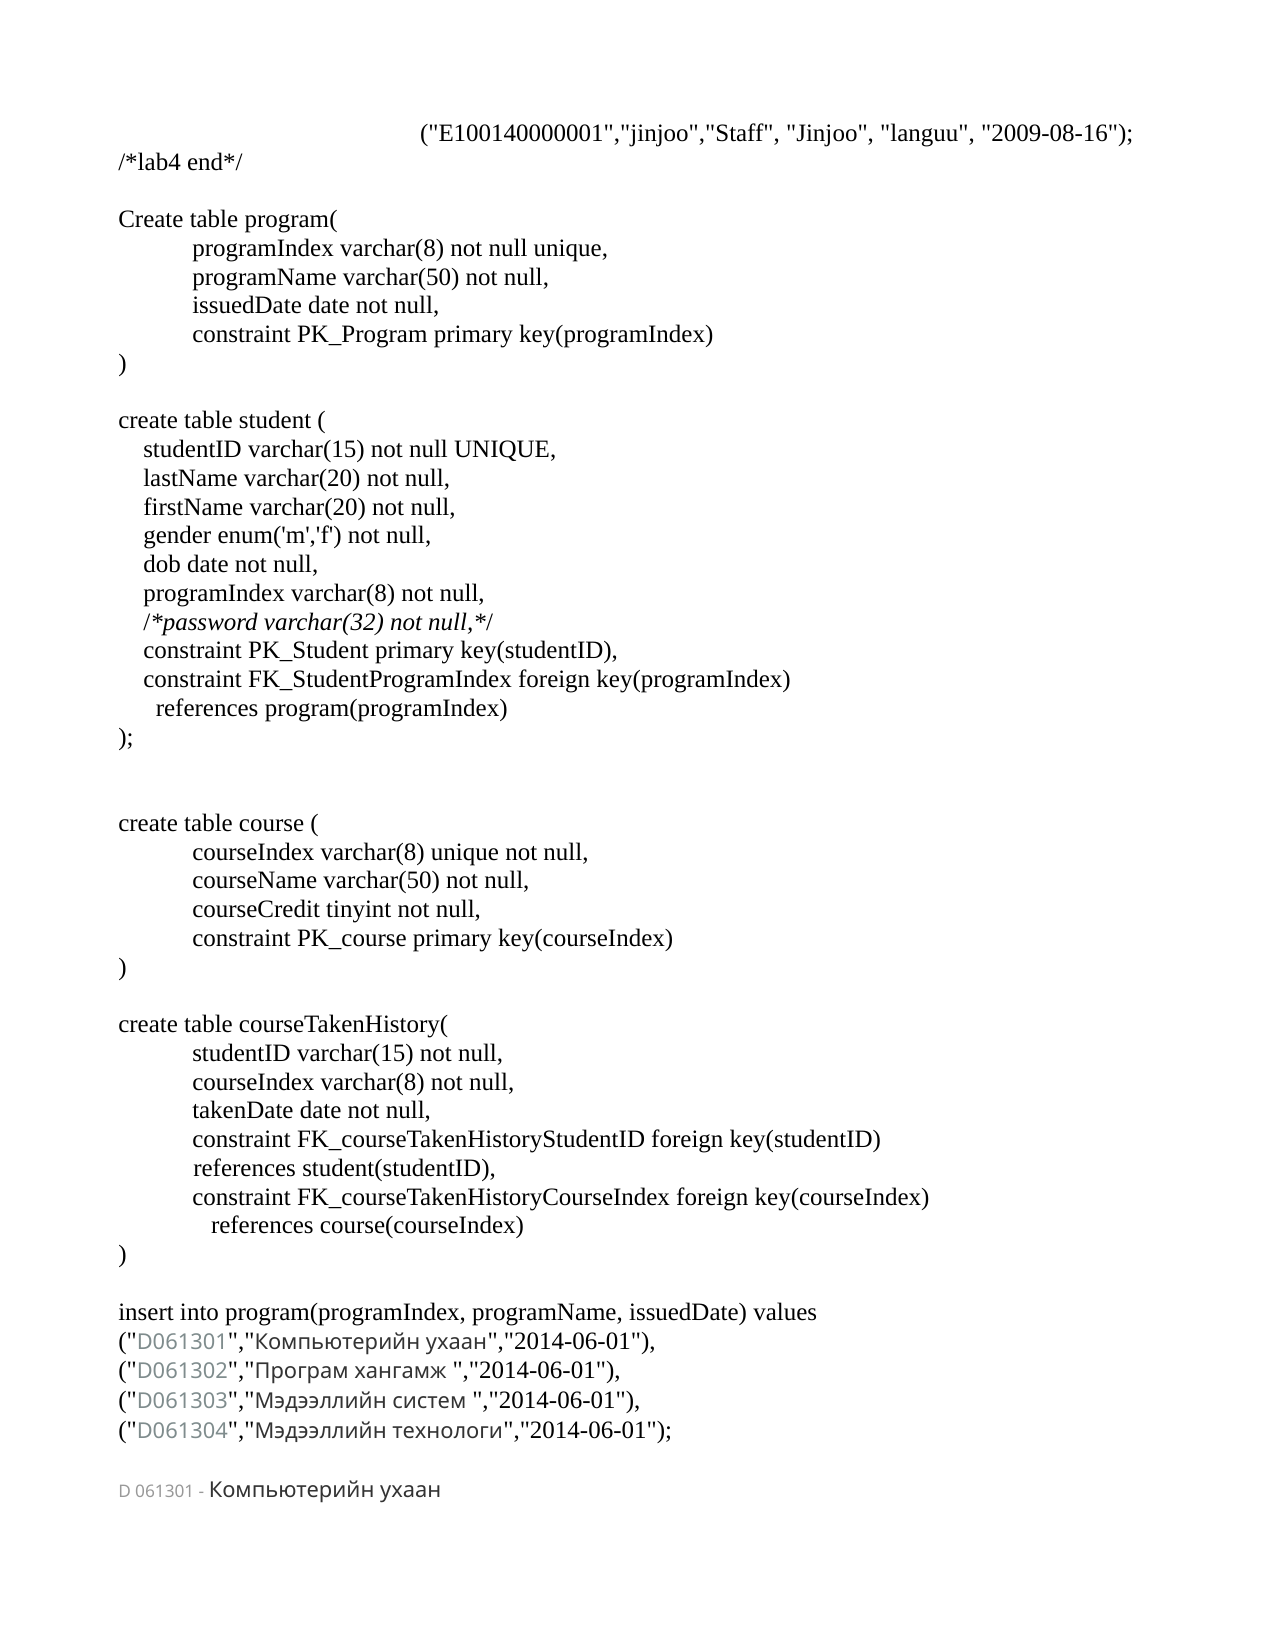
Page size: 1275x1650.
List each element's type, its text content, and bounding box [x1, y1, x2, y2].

text courseName varchar(50) not null, [118, 866, 1157, 894]
text ("E100140000001","jinjoo","Staff", "Jinjoo", "languu", "2009-08-16"); [118, 118, 1157, 147]
text lastName varchar(20) not null, [118, 463, 1157, 492]
text constraint FK_courseTakenHistoryCourseIndex foreign key(courseIndex) [118, 1182, 1157, 1211]
text references student(studentID), [118, 1153, 1157, 1182]
text Create table program( [118, 204, 1157, 233]
text D 061301 - Компьютерийн ухаан [118, 1473, 1157, 1503]
text create table course ( [118, 808, 1157, 837]
text ("D061302","Програм хангамж ","2014-06-01"), [118, 1355, 1157, 1385]
text references program(programIndex) [118, 693, 1157, 722]
text ) [118, 1239, 1157, 1268]
text studentID varchar(15) not null UNIQUE, [118, 434, 1157, 463]
text studentID varchar(15) not null, [118, 1038, 1157, 1067]
text constraint PK_Program primary key(programIndex) [118, 319, 1157, 348]
text ) [118, 952, 1157, 981]
text takenDate date not null, [118, 1096, 1157, 1124]
text gender enum('m','f') not null, [118, 521, 1157, 549]
text programIndex varchar(8) not null unique, [118, 233, 1157, 262]
text ("D061301","Компьютерийн ухаан","2014-06-01"), [118, 1326, 1157, 1355]
text ); [118, 722, 1157, 751]
text insert into program(programIndex, programName, issuedDate) values [118, 1297, 1157, 1326]
text ) [118, 348, 1157, 377]
text programIndex varchar(8) not null, [118, 578, 1157, 607]
text programName varchar(50) not null, [118, 262, 1157, 291]
text constraint PK_Student primary key(studentID), [118, 636, 1157, 664]
text /*lab4 end*/ [118, 147, 1157, 176]
text courseCredit tinyint not null, [118, 894, 1157, 923]
text constraint FK_courseTakenHistoryStudentID foreign key(studentID) [118, 1124, 1157, 1153]
text firstName varchar(20) not null, [118, 492, 1157, 521]
text references course(courseIndex) [118, 1211, 1157, 1239]
text constraint FK_StudentProgramIndex foreign key(programIndex) [118, 664, 1157, 693]
text dob date not null, [118, 549, 1157, 578]
text create table student ( [118, 406, 1157, 434]
text courseIndex varchar(8) not null, [118, 1067, 1157, 1096]
text /*password varchar(32) not null,*/ [118, 607, 1157, 636]
text constraint PK_course primary key(courseIndex) [118, 923, 1157, 952]
text issuedDate date not null, [118, 291, 1157, 319]
text courseIndex varchar(8) unique not null, [118, 837, 1157, 866]
text create table courseTakenHistory( [118, 1009, 1157, 1038]
text ("D061304","Мэдээллийн технологи","2014-06-01"); [118, 1415, 1157, 1445]
text ("D061303","Мэдээллийн систем ","2014-06-01"), [118, 1385, 1157, 1415]
